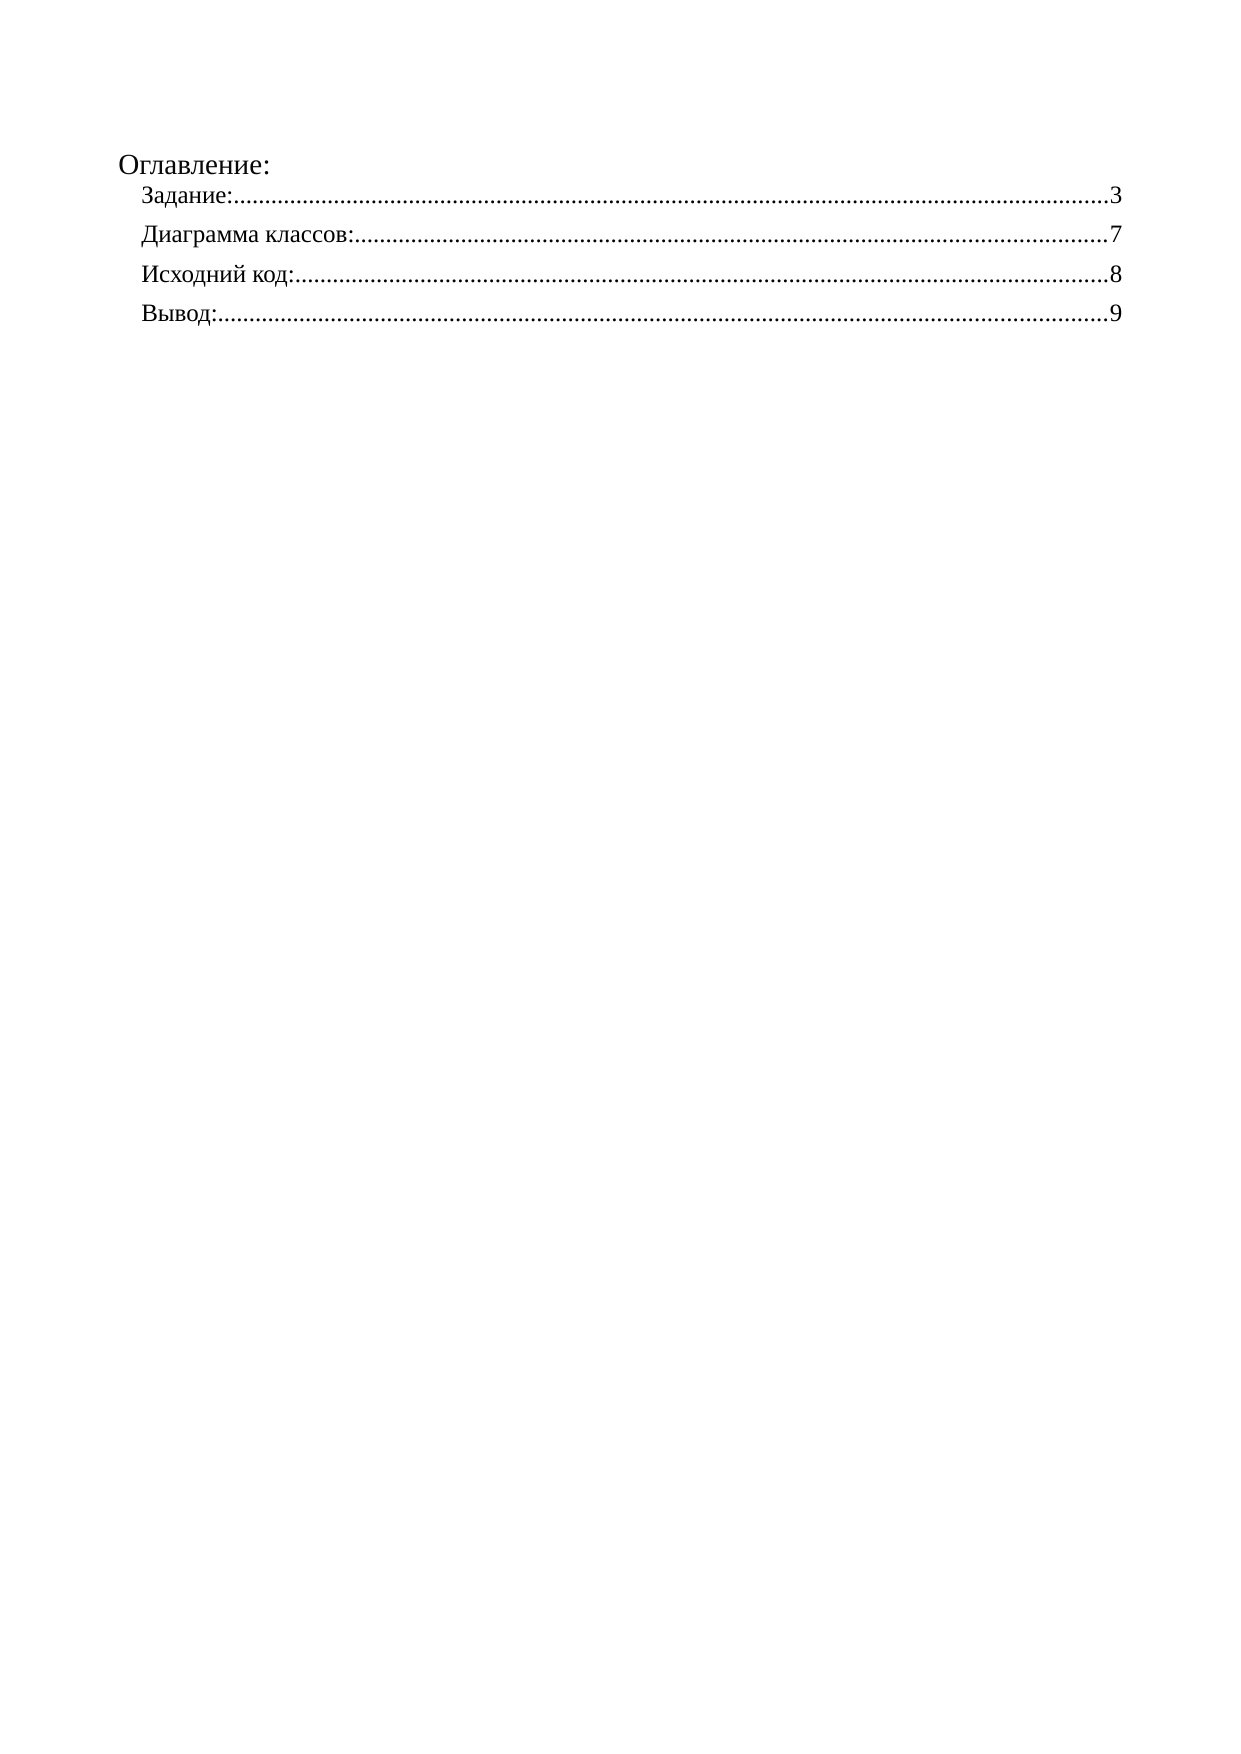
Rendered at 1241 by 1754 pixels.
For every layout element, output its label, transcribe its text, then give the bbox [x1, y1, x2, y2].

text Диаграмма классов: 7 [141, 219, 1122, 248]
text Задание: 3 [141, 180, 1122, 209]
text Вывод: 9 [141, 298, 1122, 327]
text Исходний код: 8 [141, 259, 1122, 287]
text Оглавление: [118, 147, 1122, 180]
